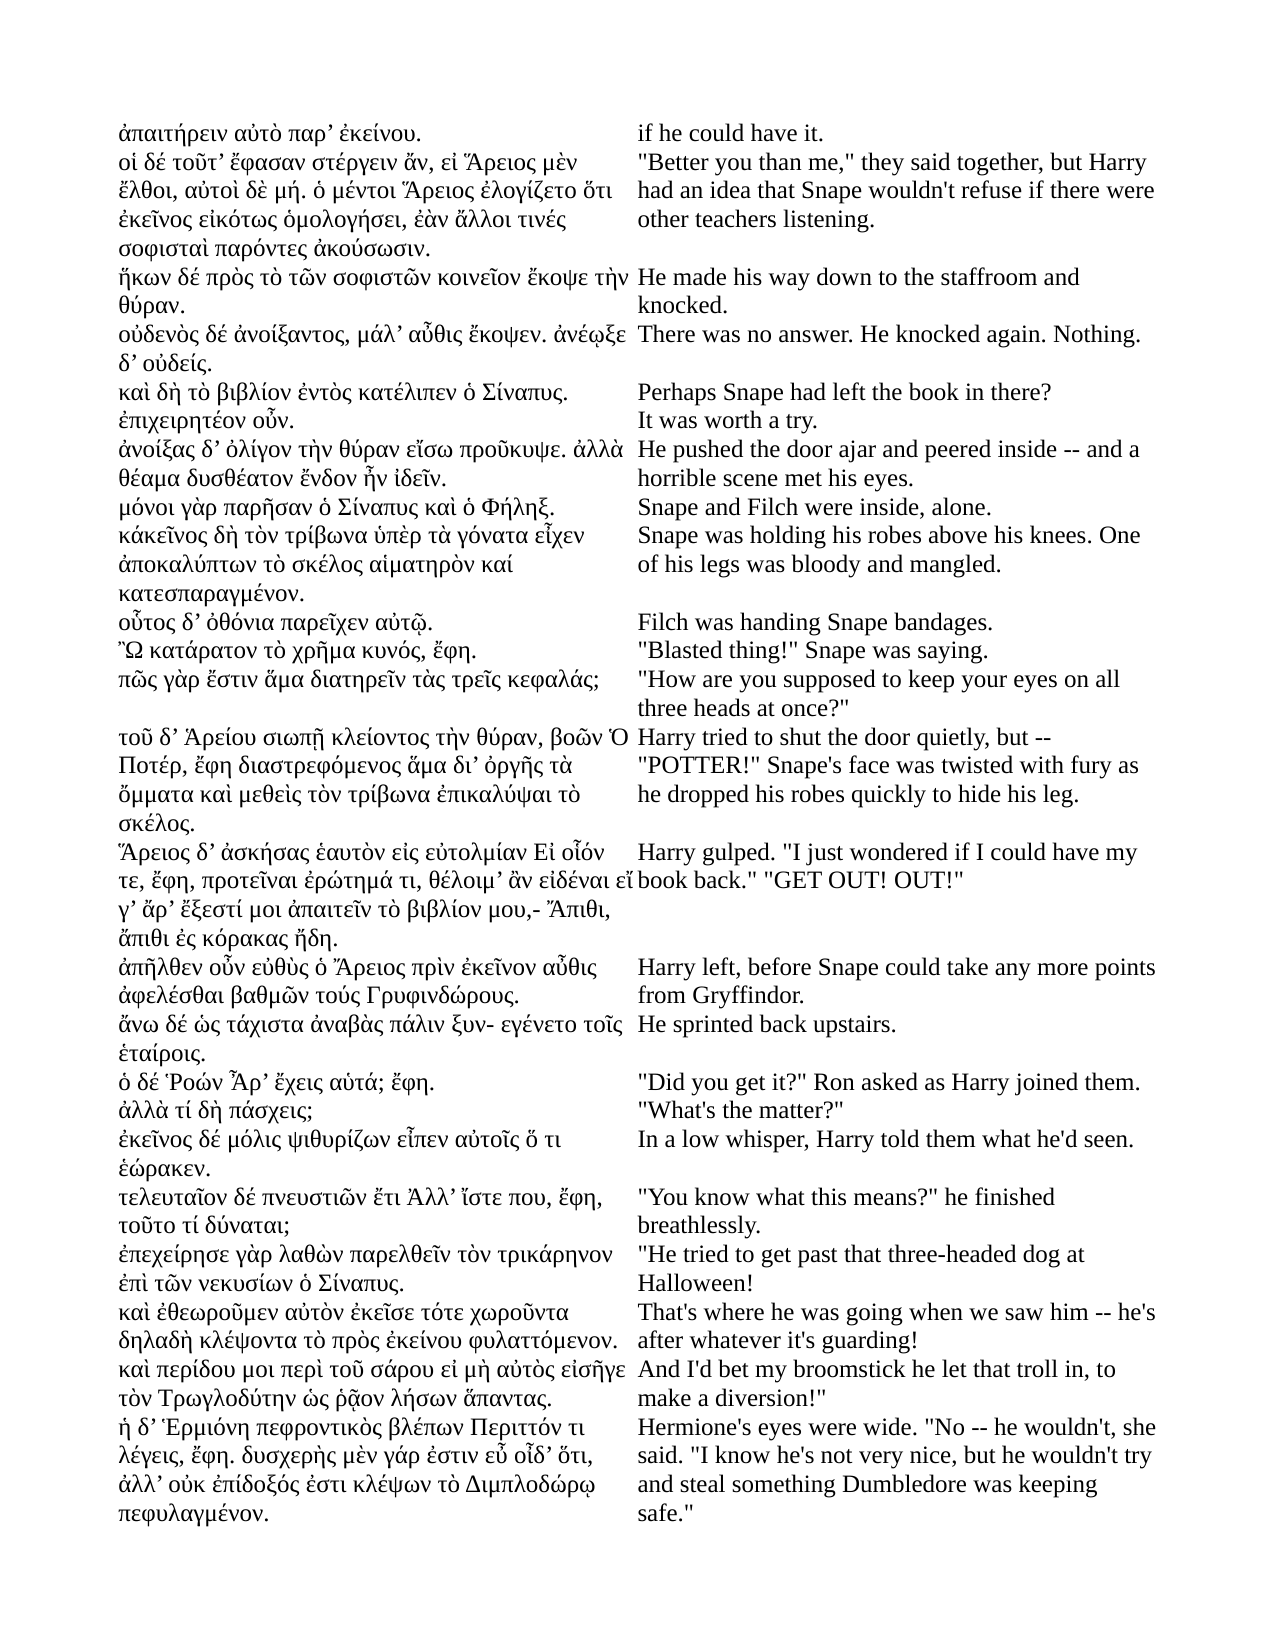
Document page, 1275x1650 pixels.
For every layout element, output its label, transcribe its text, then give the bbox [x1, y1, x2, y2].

table_cell "Better you than me," they said together, but Harry had an idea that Snape wouldn't refuse if there were other teachers listening. [637, 147, 1157, 262]
table_cell τοῦ δ’ Ἁρείου σιωπῇ κλείοντος τὴν θύραν, βοῶν Ὁ Ποτέρ, ἔφη διαστρεφόμενος ἅμα δι’ ὀργῆς τὰ ὄμματα καὶ μεθεὶς τὸν τρίβωνα ἐπικαλύψαι τὸ σκέλος. [118, 722, 637, 837]
table_cell "How are you supposed to keep your eyes on all three heads at once?" [637, 664, 1157, 722]
table_cell Ἅρειος δ’ ἀσκήσας ἑαυτὸν εἰς εὐτολμίαν Εἰ οἷόν τε, ἔφη, προτεῖναι ἐρώτημά τι, θέλοιμ’ ἂν εἰδέναι εἴ γ’ ἄρ’ ἔξεστί μοι ἀπαιτεῖν τὸ βιβλίον μου,- Ἄπιθι, ἄπιθι ἐς κόρακας ἤδη. [118, 837, 637, 952]
table_cell Hermione's eyes were wide. "No -- he wouldn't, she said. "I know he's not very nice, but he wouldn't try and steal something Dumbledore was keeping safe." [637, 1412, 1157, 1527]
table_cell He sprinted back upstairs. [637, 1009, 1157, 1067]
table_cell Perhaps Snape had left the book in there? [637, 377, 1157, 406]
table_cell There was no answer. He knocked again. Nothing. [637, 319, 1157, 377]
table_cell ἥκων δέ πρὸς τὸ τῶν σοφιστῶν κοινεῖον ἔκοψε τὴν θύραν. [118, 262, 637, 319]
table_cell In a low whisper, Harry told them what he'd seen. [637, 1124, 1157, 1182]
table_cell "He tried to get past that three-headed dog at Halloween! [637, 1239, 1157, 1297]
table_cell Filch was handing Snape bandages. [637, 607, 1157, 636]
table_cell τελευταῖον δέ πνευστιῶν ἔτι Ἀλλ’ ἴστε που, ἔφη, τοῦτο τί δύναται; [118, 1182, 637, 1239]
table_cell He made his way down to the staffroom and knocked. [637, 262, 1157, 319]
table_cell Harry left, before Snape could take any more points from Gryffindor. [637, 952, 1157, 1009]
table_cell ἐκεῖνος δέ μόλις ψιθυρίζων εἶπεν αὐτοῖς ὅ τι ἑώρακεν. [118, 1124, 637, 1182]
table_cell ἀπαιτήρειν αὐτὸ παρ’ ἐκείνου. [118, 118, 637, 147]
table_cell ἐπιχειρητέον οὖν. [118, 406, 637, 434]
table_cell μόνοι γὰρ παρῆσαν ὁ Σίναπυς καὶ ὁ Φήληξ. [118, 492, 637, 521]
table_cell ὁ δέ Ῥοών Ἆρ’ ἔχεις αὑτά; ἔφη. [118, 1067, 637, 1096]
table_cell ἀνοίξας δ’ ὀλίγον τὴν θύραν εἴσω προῦκυψε. ἀλλὰ θέαμα δυσθέατον ἔνδον ἦν ἰδεῖν. [118, 434, 637, 492]
table_cell Snape was holding his robes above his knees. One of his legs was bloody and mangled. [637, 521, 1157, 607]
table_cell ἐπεχείρησε γὰρ λαθὼν παρελθεῖν τὸν τρικάρηνον ἐπὶ τῶν νεκυσίων ὁ Σίναπυς. [118, 1239, 637, 1297]
table_cell ἀπῆλθεν οὖν εὐθὺς ὁ Ἄρειος πρὶν ἐκεῖνον αὖθις ἀφελέσθαι βαθμῶν τούς Γρυφινδώρους. [118, 952, 637, 1009]
table_cell Harry tried to shut the door quietly, but -- "POTTER!" Snape's face was twisted with fury as he dropped his robes quickly to hide his leg. [637, 722, 1157, 837]
table_cell And I'd bet my broomstick he let that troll in, to make a diversion!" [637, 1354, 1157, 1412]
table_cell καὶ δὴ τὸ βιβλίον ἐντὸς κατέλιπεν ὁ Σίναπυς. [118, 377, 637, 406]
table_cell οὐδενὸς δέ ἀνοίξαντος, μάλ’ αὖθις ἔκοψεν. ἀνέῳξε δ’ οὐδείς. [118, 319, 637, 377]
table_cell ἀλλὰ τί δὴ πάσχεις; [118, 1096, 637, 1124]
table_cell Harry gulped. "I just wondered if I could have my book back." "GET OUT! OUT!" [637, 837, 1157, 952]
table_cell πῶς γὰρ ἔστιν ἅμα διατηρεῖν τὰς τρεῖς κεφαλάς; [118, 664, 637, 722]
table_cell "Did you get it?" Ron asked as Harry joined them. [637, 1067, 1157, 1096]
table_cell It was worth a try. [637, 406, 1157, 434]
table_cell οὗτος δ’ ὀθόνια παρεῖχεν αὐτῷ. [118, 607, 637, 636]
table_cell if he could have it. [637, 118, 1157, 147]
table_cell Snape and Filch were inside, alone. [637, 492, 1157, 521]
table_cell "Blasted thing!" Snape was saying. [637, 636, 1157, 664]
table_cell Ὢ κατάρατον τὸ χρῆμα κυνός, ἔφη. [118, 636, 637, 664]
table_cell ἡ δ’ Ἑρμιόνη πεφροντικὸς βλέπων Περιττόν τι λέγεις, ἔφη. δυσχερὴς μὲν γάρ ἐστιν εὖ οἶδ’ ὅτι, ἀλλ’ οὐκ ἐπίδοξός ἐστι κλέψων τὸ Διμπλοδώρῳ πεφυλαγμένον. [118, 1412, 637, 1527]
table_cell οἱ δέ τοῦτ’ ἔφασαν στέργειν ἄν, εἰ Ἅρειος μὲν ἔλθοι, αὐτοὶ δὲ μή. ὁ μέντοι Ἅρειος ἐλογίζετο ὅτι ἐκεῖνος εἰκότως ὁμολογήσει, ἐὰν ἄλλοι τινές σοφισταὶ παρόντες ἀκούσωσιν. [118, 147, 637, 262]
table_cell "You know what this means?" he finished breathlessly. [637, 1182, 1157, 1239]
table_cell κάκεῖνος δὴ τὸν τρίβωνα ὑπὲρ τὰ γόνατα εἶχεν ἀποκαλύπτων τὸ σκέλος αἱματηρὸν καί κατεσπαραγμένον. [118, 521, 637, 607]
table_cell "What's the matter?" [637, 1096, 1157, 1124]
table_cell ἄνω δέ ὡς τάχιστα ἀναβὰς πάλιν ξυν- εγένετο τοῖς ἑταίροις. [118, 1009, 637, 1067]
table_cell That's where he was going when we saw him -- he's after whatever it's guarding! [637, 1297, 1157, 1354]
table_cell He pushed the door ajar and peered inside -- and a horrible scene met his eyes. [637, 434, 1157, 492]
table_cell καὶ ἐθεωροῦμεν αὐτὸν ἐκεῖσε τότε χωροῦντα δηλαδὴ κλέψοντα τὸ πρὸς ἐκείνου φυλαττόμενον. [118, 1297, 637, 1354]
table_cell καὶ περίδου μοι περὶ τοῦ σάρου εἰ μὴ αὐτὸς εἰσῆγε τὸν Τρωγλοδύτην ὡς ῥᾷον λήσων ἅπαντας. [118, 1354, 637, 1412]
